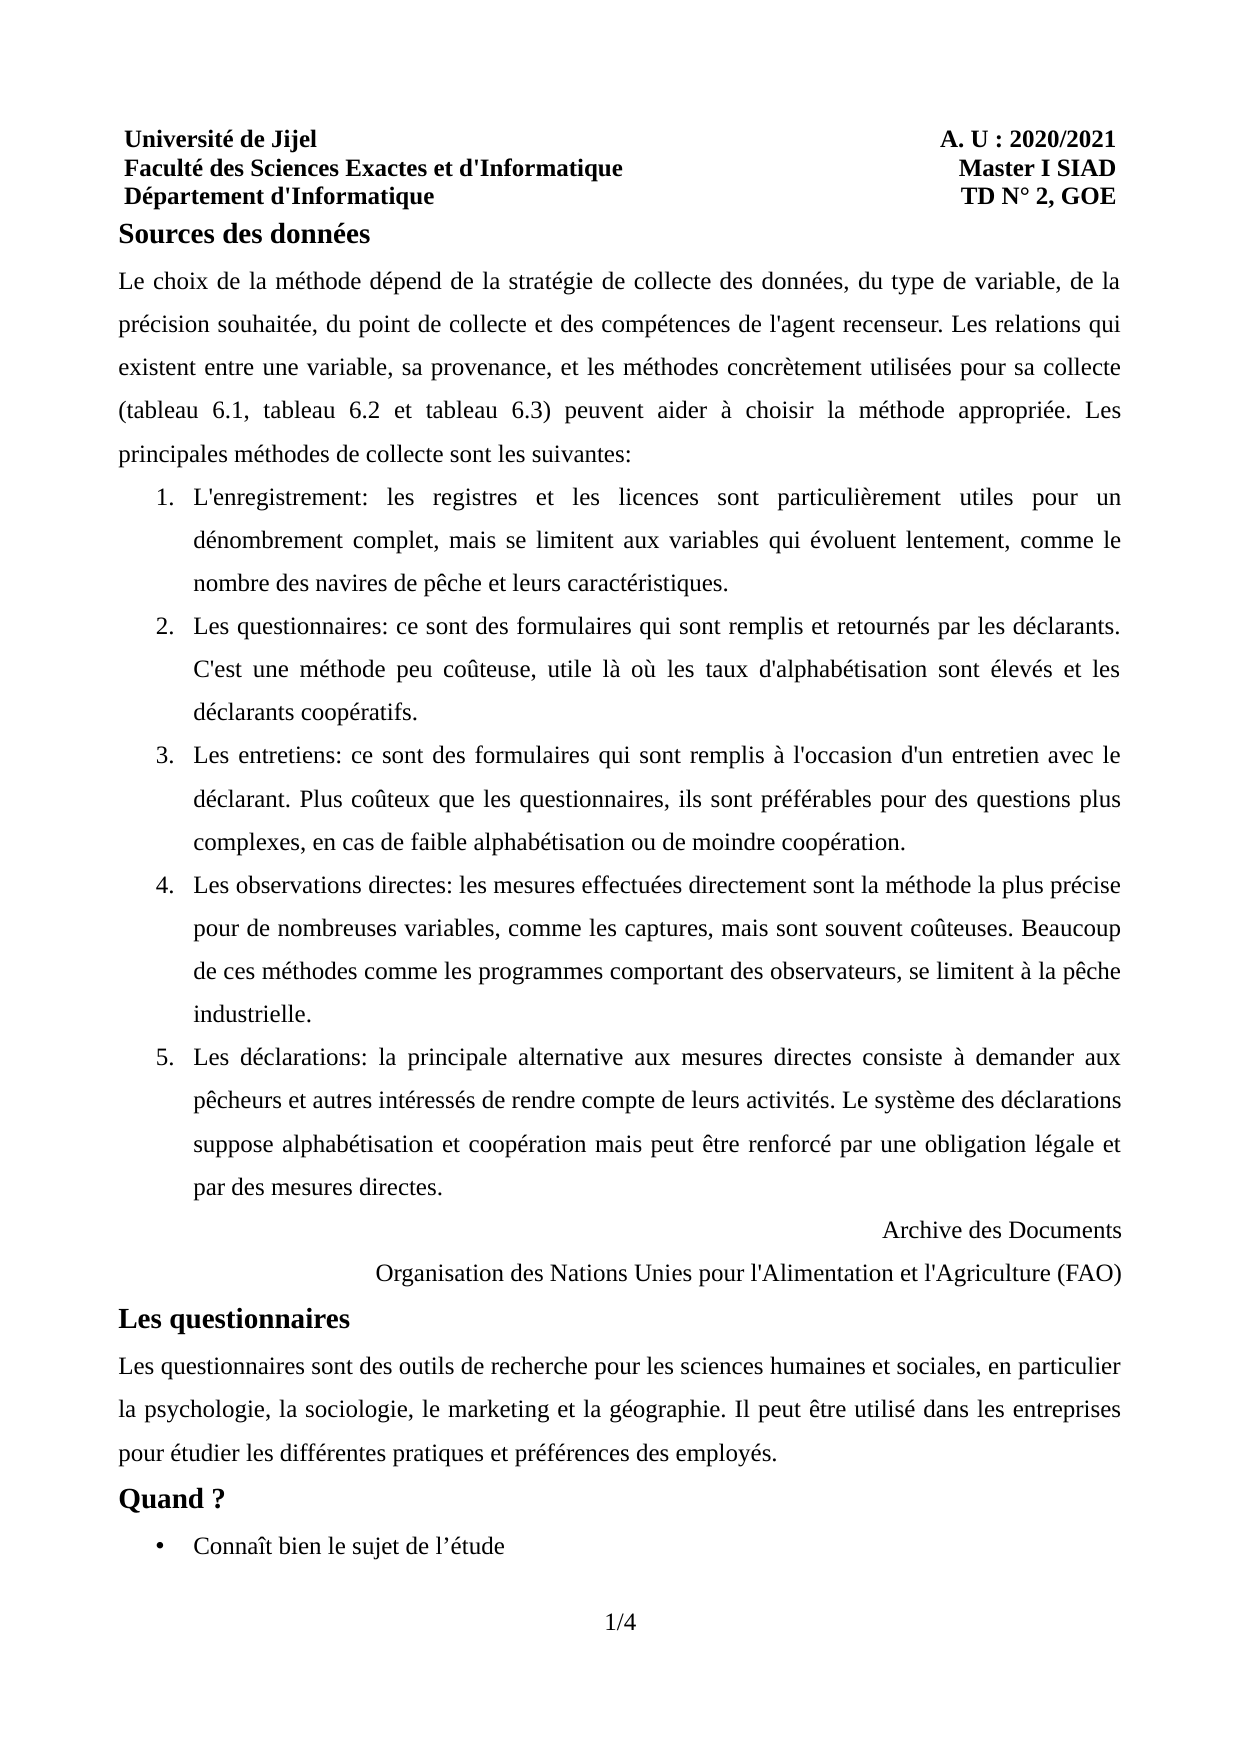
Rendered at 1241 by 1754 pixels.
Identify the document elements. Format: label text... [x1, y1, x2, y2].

text Le choix de la méthode dépend de la stratégie de collecte des données, du type de variable, de la précision souhaitée, du point de collecte et des compétences de l'agent recenseur. Les relations qui existent entre une variable, sa provenance, et les méthodes concrètement utilisées pour sa collecte (tableau 6.1, tableau 6.2 et tableau 6.3) peuvent aider à choisir la méthode appropriée. Les principales méthodes de collecte sont les suivantes: [118, 266, 1122, 467]
list Les observations directes: les mesures effectuées directement sont la méthode la plus précise pour de nombreuses variables, comme les captures, mais sont souvent coûteuses. Beaucoup de ces méthodes comme les programmes comportant des observateurs, se limitent à la pêche industrielle. [156, 870, 1122, 1028]
text Quand ? [118, 1481, 1122, 1514]
list Les déclarations: la principale alternative aux mesures directes consiste à demander aux pêcheurs et autres intéressés de rendre compte de leurs activités. Le système des déclarations suppose alphabétisation et coopération mais peut être renforcé par une obligation légale et par des mesures directes. [156, 1042, 1122, 1201]
text Les questionnaires [118, 1301, 1122, 1335]
text Les questionnaires sont des outils de recherche pour les sciences humaines et sociales, en particulier la psychologie, la sociologie, le marketing et la géographie. Il peut être utilisé dans les entreprises pour étudier les différentes pratiques et préférences des employés. [118, 1351, 1122, 1466]
list Connaît bien le sujet de l’étude [156, 1531, 1122, 1560]
list Les entretiens: ce sont des formulaires qui sont remplis à l'occasion d'un entretien avec le déclarant. Plus coûteux que les questionnaires, ils sont préférables pour des questions plus complexes, en cas de faible alphabétisation ou de moindre coopération. [156, 741, 1122, 856]
table_header A. U : 2020/2021 Master I SIAD TD N° 2, GOE [765, 118, 1122, 216]
list Les questionnaires: ce sont des formulaires qui sont remplis et retournés par les déclarants. C'est une méthode peu coûteuse, utile là où les taux d'alphabétisation sont élevés et les déclarants coopératifs. [156, 611, 1122, 726]
table_header Université de Jijel Faculté des Sciences Exactes et d'Informatique Département d'Informatique [118, 118, 765, 216]
list L'enregistrement: les registres et les licences sont particulièrement utiles pour un dénombrement complet, mais se limitent aux variables qui évoluent lentement, comme le nombre des navires de pêche et leurs caractéristiques. [156, 482, 1122, 597]
text Archive des Documents [118, 1215, 1122, 1244]
text Organisation des Nations Unies pour l'Alimentation et l'Agriculture (FAO) [118, 1258, 1122, 1287]
text Sources des données [118, 216, 1122, 249]
